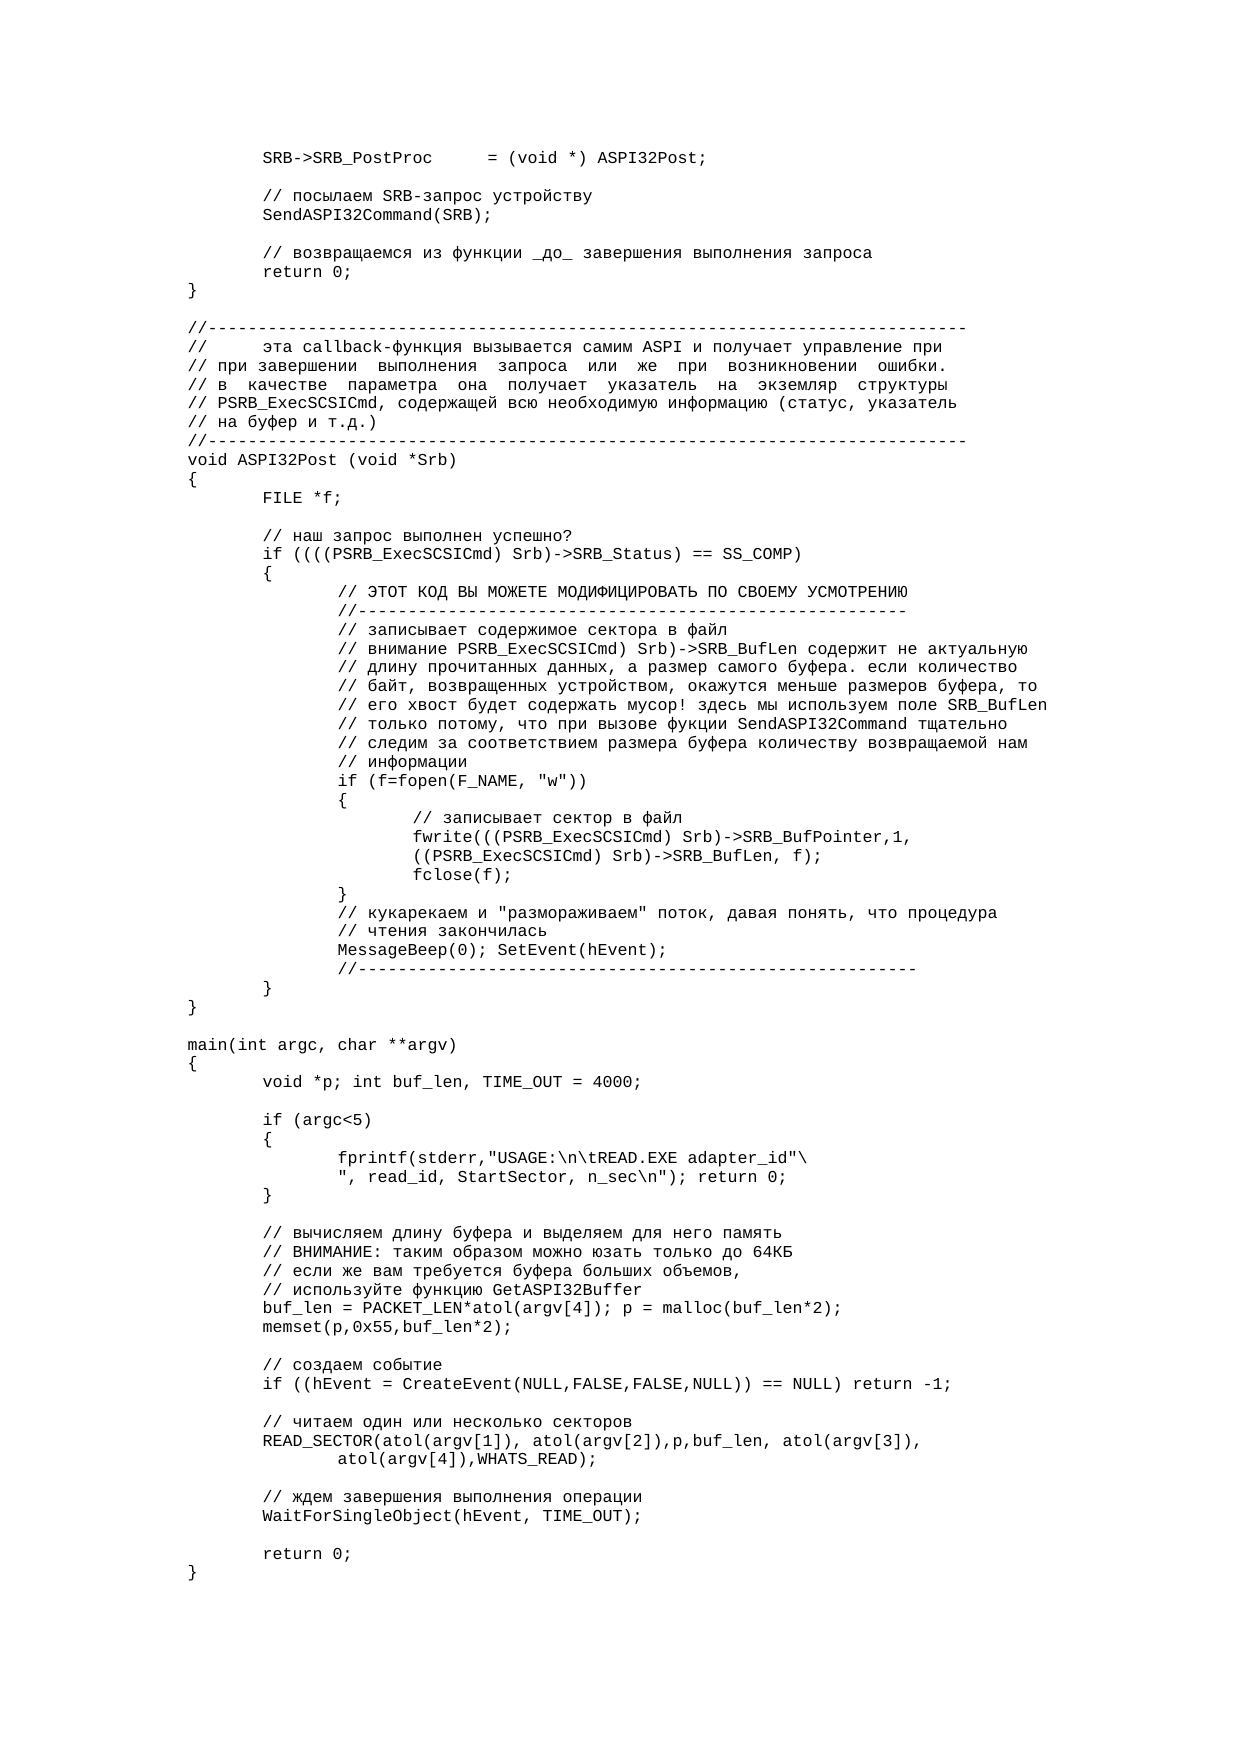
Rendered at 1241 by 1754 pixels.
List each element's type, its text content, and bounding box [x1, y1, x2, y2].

text WaitForSingleObject(hEvent, TIME_OUT); [187, 1507, 1053, 1526]
text return 0; [187, 263, 1053, 282]
text // вычисляем длину буфера и выделяем для него память [187, 1225, 1053, 1243]
text main(int argc, char **argv) [187, 1036, 1053, 1055]
text } [187, 885, 1053, 904]
text // ВНИМАНИЕ: таким образом можно юзать только до 64КБ [187, 1243, 1053, 1262]
text // чтения закончилась [187, 923, 1053, 942]
text fwrite(((PSRB_ExecSCSICmd) Srb)->SRB_BufPointer,1, [187, 829, 1053, 848]
text // только потому, что при вызове фукции SendASPI32Command тщательно [187, 716, 1053, 734]
text MessageBeep(0); SetEvent(hEvent); [187, 942, 1053, 961]
text // наш запрос выполнен успешно? [187, 527, 1053, 546]
text { [187, 565, 1053, 584]
text // посылаем SRB-запрос устройству [187, 188, 1053, 207]
text // длину прочитанных данных, а размер самого буфера. если количество [187, 659, 1053, 678]
text //---------------------------------------------------------------------------- [187, 433, 1053, 452]
text { [187, 1130, 1053, 1149]
text // записывает сектор в файл [187, 810, 1053, 829]
text if ((hEvent = CreateEvent(NULL,FALSE,FALSE,NULL)) == NULL) return -1; [187, 1376, 1053, 1394]
text // следим за соответствием размера буфера количеству возвращаемой нам [187, 734, 1053, 753]
text // ждем завершения выполнения операции [187, 1489, 1053, 1507]
text FILE *f; [187, 489, 1053, 508]
text // если же вам требуется буфера больших объемов, [187, 1262, 1053, 1281]
text memset(p,0x55,buf_len*2); [187, 1319, 1053, 1338]
text } [187, 282, 1053, 301]
text // в качестве параметра она получает указатель на экземляр структуры [187, 376, 1053, 395]
text READ_SECTOR(atol(argv[1]), atol(argv[2]),p,buf_len, atol(argv[3]), [187, 1432, 1053, 1451]
text ((PSRB_ExecSCSICmd) Srb)->SRB_BufLen, f); [187, 848, 1053, 866]
text // записывает содержимое сектора в файл [187, 621, 1053, 640]
text // при завершении выполнения запроса или же при возникновении ошибки. [187, 357, 1053, 376]
text // информации [187, 753, 1053, 772]
text // байт, возвращенных устройством, окажутся меньше размеров буфера, то [187, 678, 1053, 697]
text { [187, 791, 1053, 810]
text void *p; int buf_len, TIME_OUT = 4000; [187, 1074, 1053, 1093]
text // его хвост будет содержать мусор! здесь мы используем поле SRB_BufLen [187, 697, 1053, 716]
text // используйте функцию GetASPI32Buffer [187, 1281, 1053, 1300]
text } [187, 998, 1053, 1017]
text // ЭТОТ КОД ВЫ МОЖЕТЕ МОДИФИЦИРОВАТЬ ПО СВОЕМУ УСМОТРЕНИЮ [187, 584, 1053, 602]
text //---------------------------------------------------------------------------- [187, 320, 1053, 338]
text // читаем один или несколько секторов [187, 1413, 1053, 1432]
text fprintf(stderr,"USAGE:\n\tREAD.EXE adapter_id"\ [187, 1149, 1053, 1168]
text if ((((PSRB_ExecSCSICmd) Srb)->SRB_Status) == SS_COMP) [187, 546, 1053, 565]
text { [187, 1055, 1053, 1074]
text // на буфер и т.д.) [187, 414, 1053, 433]
text if (f=fopen(F_NAME, "w")) [187, 772, 1053, 791]
text void ASPI32Post (void *Srb) [187, 452, 1053, 471]
text { [187, 471, 1053, 489]
text atol(argv[4]),WHATS_READ); [187, 1451, 1053, 1470]
text SendASPI32Command(SRB); [187, 207, 1053, 225]
text // PSRB_ExecSCSICmd, содержащей всю необходимую информацию (статус, указатель [187, 395, 1053, 414]
text fclose(f); [187, 866, 1053, 885]
text } [187, 1564, 1053, 1583]
text return 0; [187, 1545, 1053, 1564]
text // эта callback-функция вызывается самим ASPI и получает управление при [187, 338, 1053, 357]
text if (argc<5) [187, 1112, 1053, 1130]
text //------------------------------------------------------- [187, 602, 1053, 621]
text SRB->SRB_PostProc = (void *) ASPI32Post; [187, 150, 1053, 169]
text //-------------------------------------------------------- [187, 961, 1053, 979]
text // внимание PSRB_ExecSCSICmd) Srb)->SRB_BufLen содержит не актуальную [187, 640, 1053, 659]
text ", read_id, StartSector, n_sec\n"); return 0; [187, 1168, 1053, 1187]
text buf_len = PACKET_LEN*atol(argv[4]); p = malloc(buf_len*2); [187, 1300, 1053, 1319]
text } [187, 979, 1053, 998]
text // возвращаемся из функции _до_ завершения выполнения запроса [187, 244, 1053, 263]
text // кукарекаем и "размораживаем" поток, давая понять, что процедура [187, 904, 1053, 923]
text } [187, 1187, 1053, 1206]
text // создаем событие [187, 1357, 1053, 1376]
